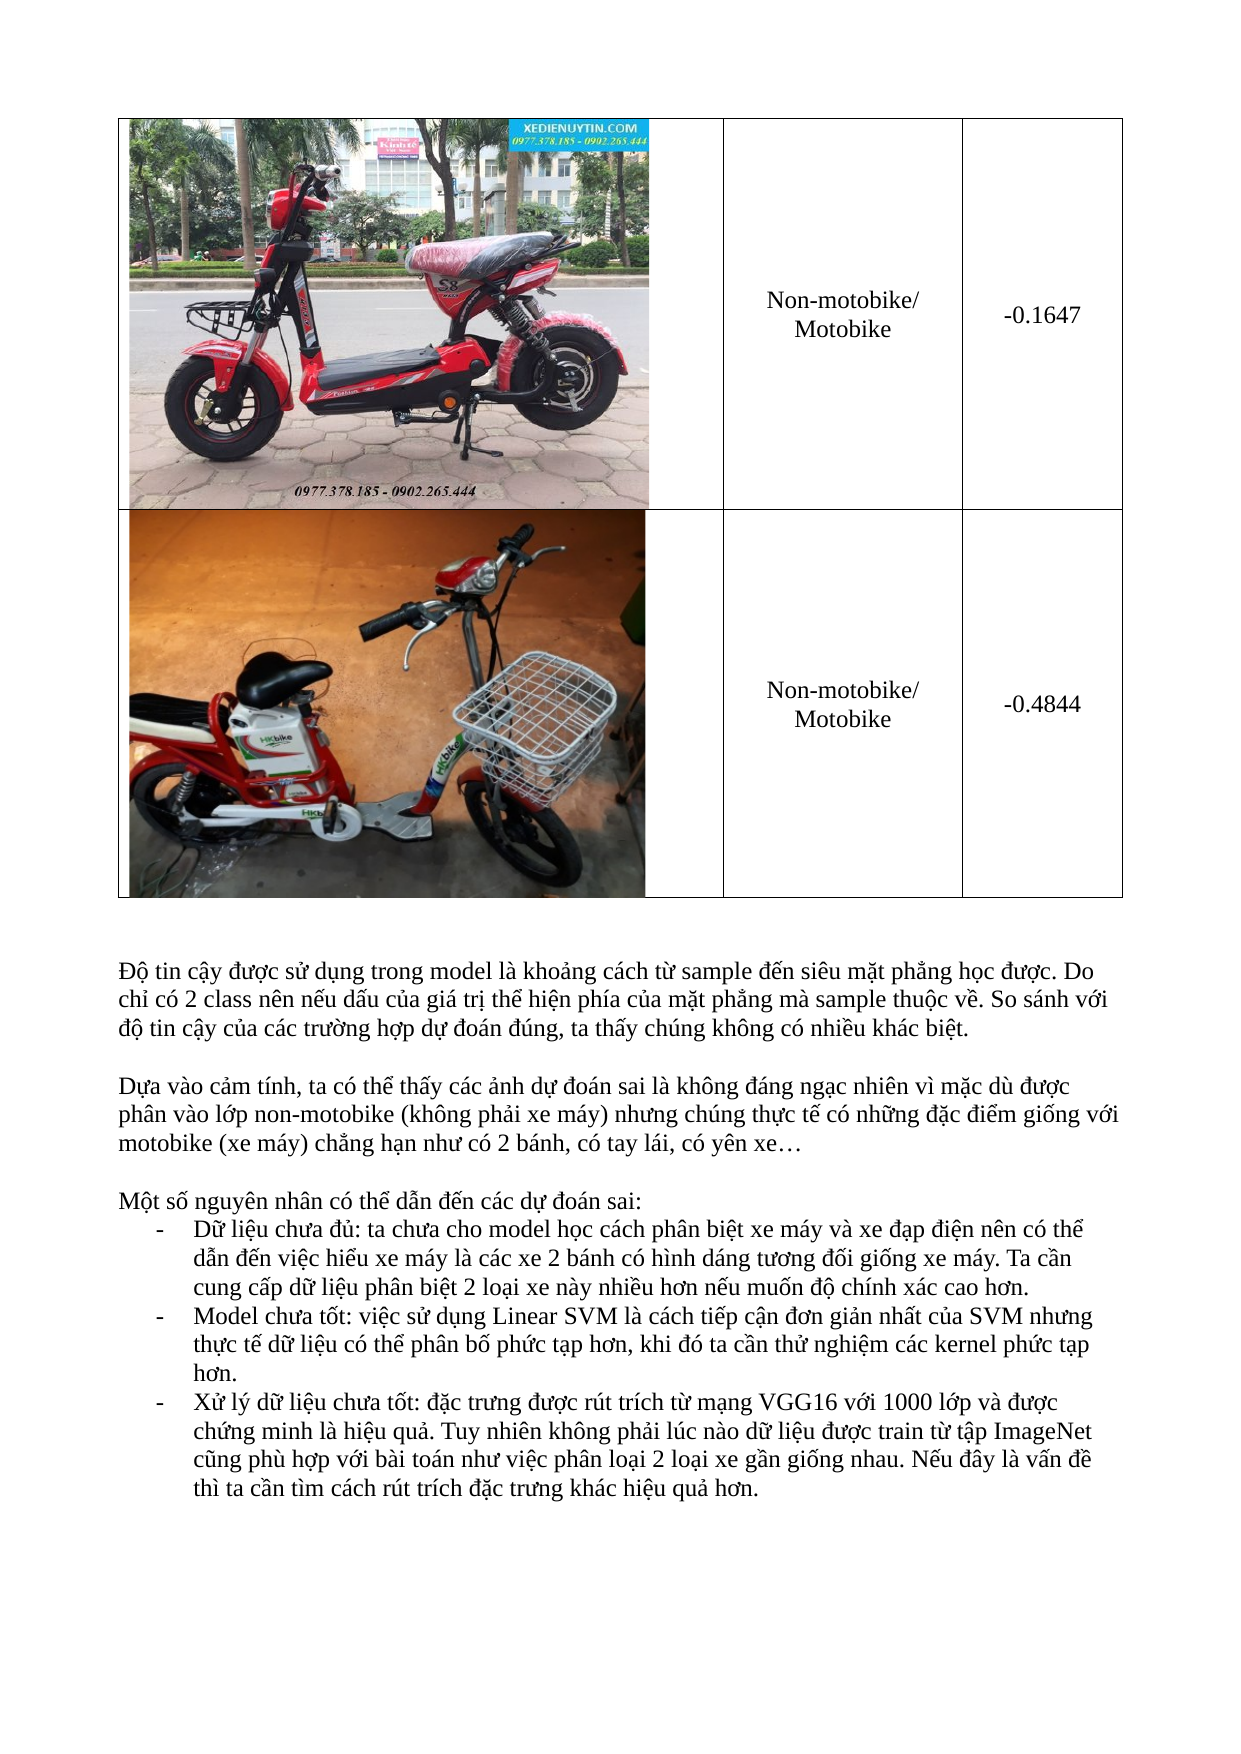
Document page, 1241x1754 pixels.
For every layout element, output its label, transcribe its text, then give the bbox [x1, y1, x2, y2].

text Một số nguyên nhân có thể dẫn đến các dự đoán sai: [118, 1186, 1122, 1214]
table_cell Non-motobike/Motobike [724, 510, 962, 897]
table_cell [646, 510, 723, 897]
list Xử lý dữ liệu chưa tốt: đặc trưng được rút trích từ mạng VGG16 với 1000 lớp và được chứng minh là hiệu quả. Tuy nhiên không phải lúc nào dữ liệu được train từ tập ImageNet cũng phù hợp với bài toán như việc phân loại 2 loại xe gần giống nhau. Nếu đây là vấn đề thì ta cần tìm cách rút trích đặc trưng khác hiệu quả hơn. [156, 1387, 1122, 1502]
table_cell [119, 510, 129, 897]
text Dựa vào cảm tính, ta có thể thấy các ảnh dự đoán sai là không đáng ngạc nhiên vì mặc dù được phân vào lớp non-motobike (không phải xe máy) nhưng chúng thực tế có những đặc điểm giống với motobike (xe máy) chẳng hạn như có 2 bánh, có tay lái, có yên xe… [118, 1071, 1122, 1157]
table_cell Non-motobike/Motobike [724, 119, 962, 509]
list Model chưa tốt: việc sử dụng Linear SVM là cách tiếp cận đơn giản nhất của SVM nhưng thực tế dữ liệu có thể phân bố phức tạp hơn, khi đó ta cần thử nghiệm các kernel phức tạp hơn. [156, 1301, 1122, 1387]
table_cell [119, 119, 129, 509]
text Độ tin cậy được sử dụng trong model là khoảng cách từ sample đến siêu mặt phẳng học được. Do chỉ có 2 class nên nếu dấu của giá trị thể hiện phía của mặt phẳng mà sample thuộc về. So sánh với độ tin cậy của các trường hợp dự đoán đúng, ta thấy chúng không có nhiều khác biệt. [118, 956, 1122, 1042]
table_cell -0.1647 [963, 119, 1122, 509]
table_cell -0.4844 [963, 510, 1122, 897]
list Dữ liệu chưa đủ: ta chưa cho model học cách phân biệt xe máy và xe đạp điện nên có thể dẫn đến việc hiểu xe máy là các xe 2 bánh có hình dáng tương đối giống xe máy. Ta cần cung cấp dữ liệu phân biệt 2 loại xe này nhiều hơn nếu muốn độ chính xác cao hơn. [156, 1214, 1122, 1301]
table_cell [650, 119, 723, 509]
